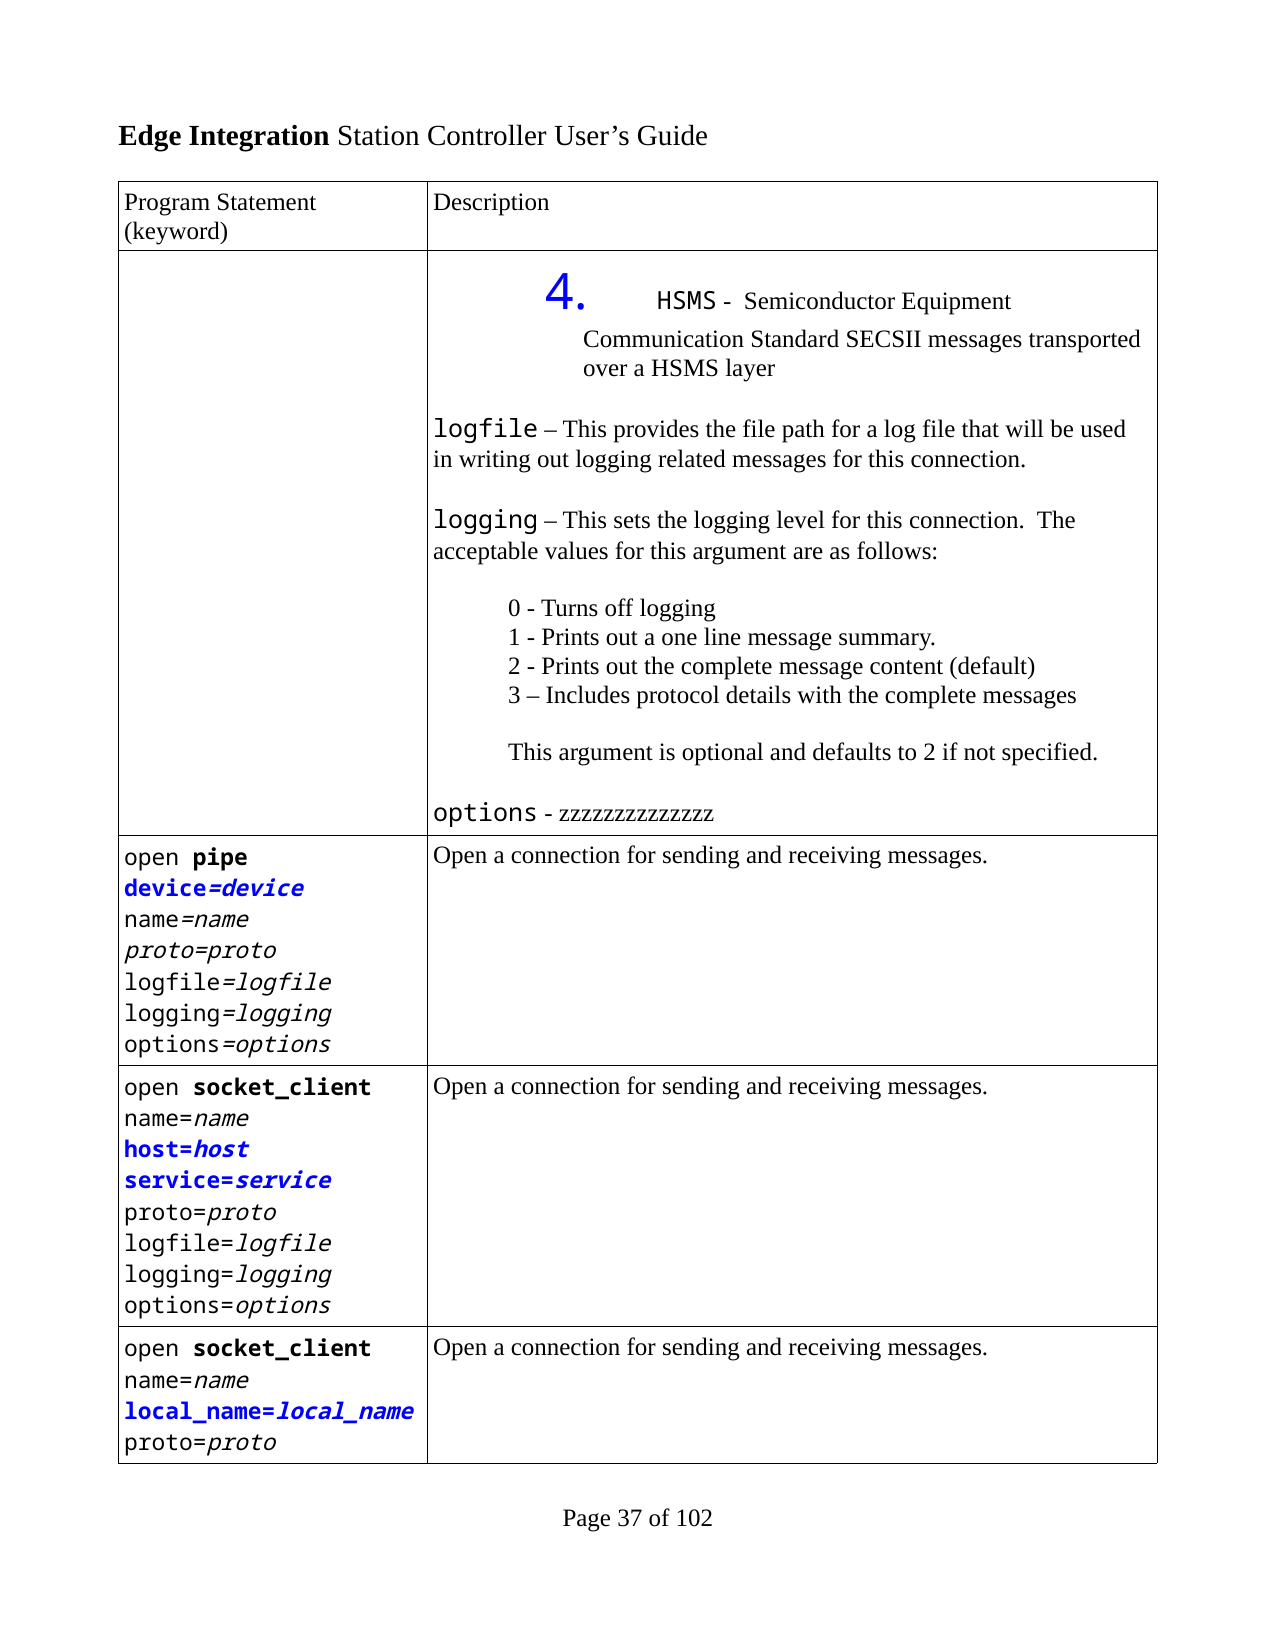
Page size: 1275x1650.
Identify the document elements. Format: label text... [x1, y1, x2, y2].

table_cell Open a connection for sending and receiving messages. [428, 1327, 1157, 1463]
table_cell Open a connection for sending and receiving messages. In this form of the open statement device needs to be a a system file device such as “/dev/tty01” (a serial port). name is the name of the connection or channel. This name is use for a couple of things: The value assign to name needs to correspond with a label in the running program. Whenever a message is received on this connection or channel, program flow will start at the first line after the label statement that has the same value as what was entered for the value of the name argument. Any time the program needs to use any send statements it must use the value of the name argument for the connection or channel that the message needs to go out on. proto – The protocol to be used. The value of this argument must be one of 4 values: commands – sc commands standard – Simple text messages SECS – Semiconductor Equipment Communication Standard SECSII messages transported over a SECSI layer. HSMS - Semiconductor Equipment Communication Standard SECSII messages transported over a HSMS layer logfile – This provides the file path for a log file that will be used in writing out logging related messages for this connection. logging – This sets the logging level for this connection. The acceptable values for this argument are as follows: 0 - Turns off logging 1 - Prints out a one line message summary. 2 - Prints out the complete message content (default) 3 – Includes protocol details with the complete messages This argument is optional and defaults to 2 if not specified. options - zzzzzzzzzzzzzz [428, 251, 1157, 834]
table_cell open pipe device=device name=name proto=proto logfile=logfile logging=logging options=options [119, 836, 427, 1065]
table_cell Open a connection for sending and receiving messages. [428, 836, 1157, 1065]
table_cell open socket_client name=name host=host service=service proto=proto logfile=logfile logging=logging options=options [119, 1066, 427, 1326]
table_cell open socket_client name=name local_name=local_name proto=proto [119, 1327, 427, 1463]
table_cell [119, 251, 427, 834]
table_cell Open a connection for sending and receiving messages. [428, 1066, 1157, 1326]
table_header Program Statement (keyword) [119, 182, 427, 250]
table_header Description [428, 182, 1157, 250]
